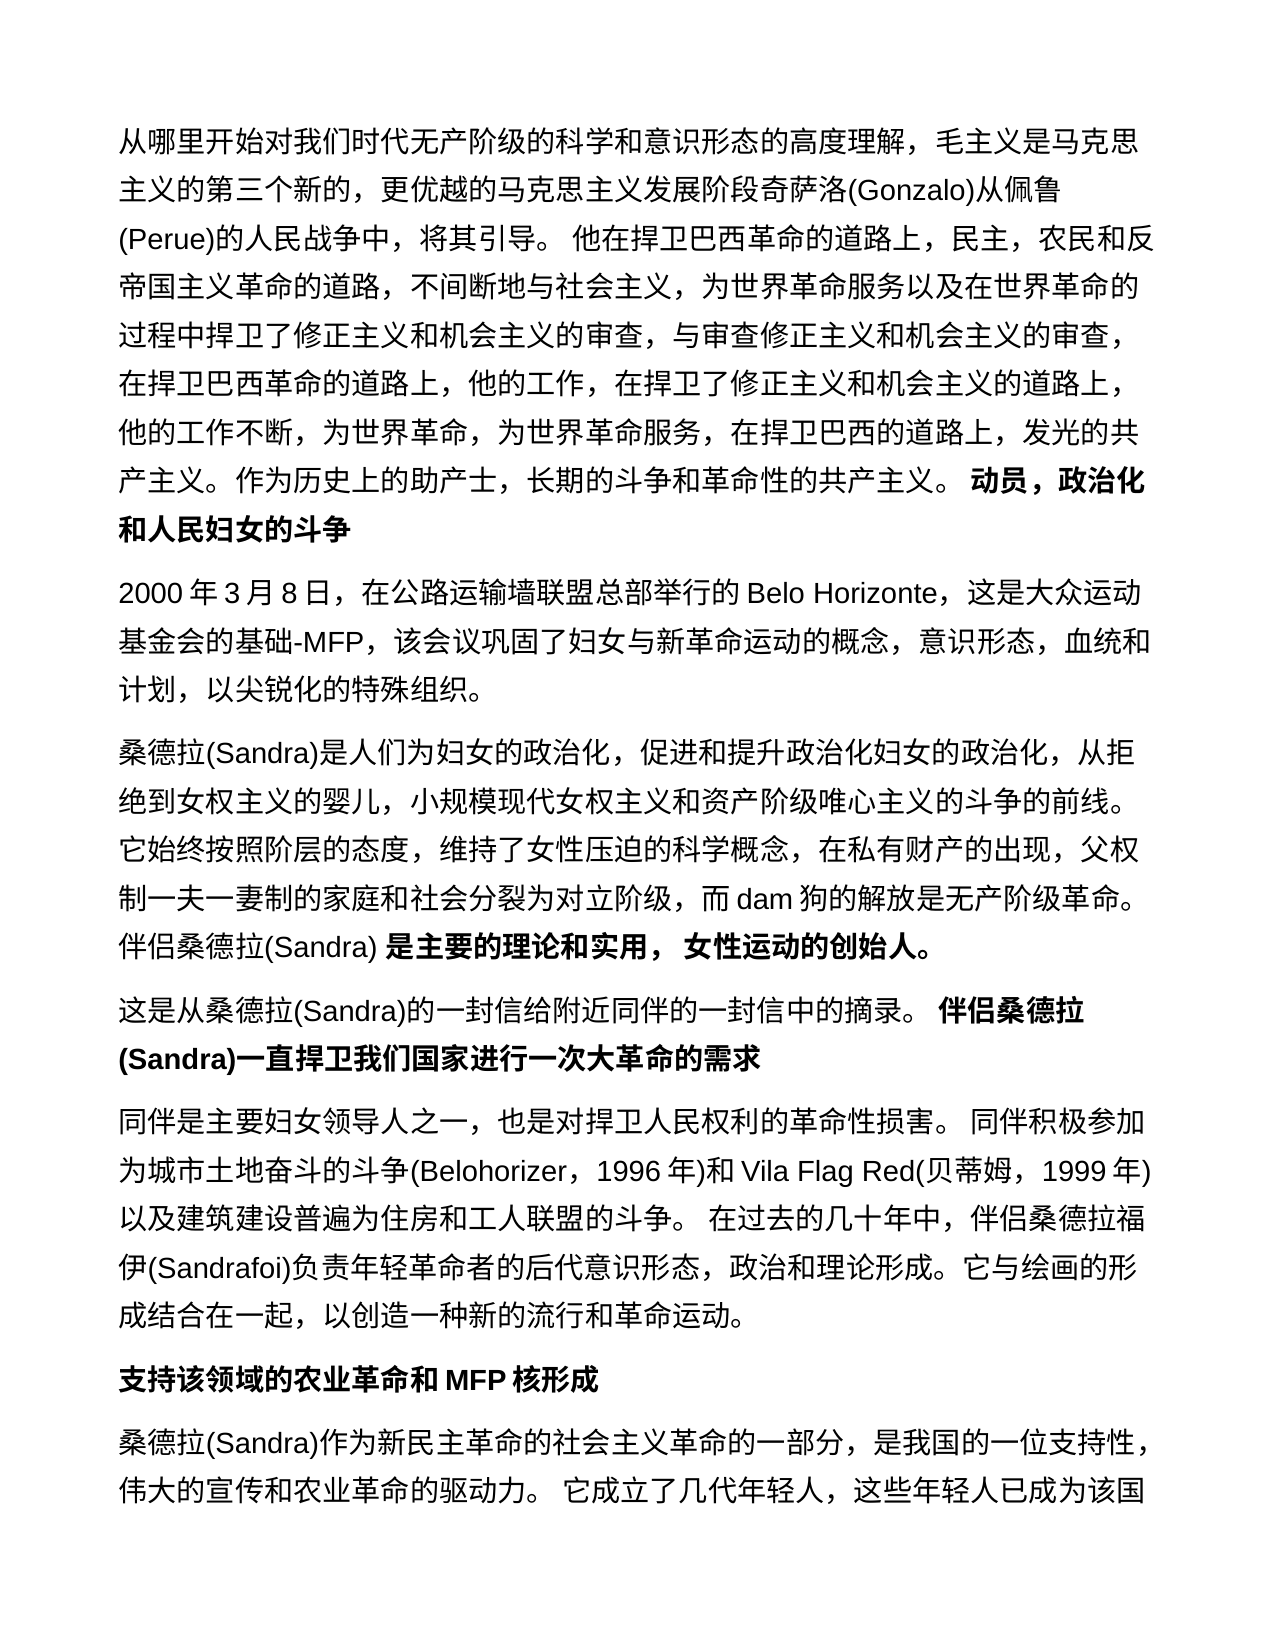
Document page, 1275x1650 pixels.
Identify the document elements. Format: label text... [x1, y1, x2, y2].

text 2000年3月8日，在公路运输墙联盟总部举行的Belo Horizo​​nte，这是大众运动基金会的基础-MFP，该会议巩固了妇女与新革命运动的概念，意识形态，血统和计划，以尖锐化的特殊组织。 [118, 569, 1157, 709]
text 桑德拉(Sandra)作为新民主革命的社会主义革命的一部分，是我国的一位支持性，伟大的宣传和农业革命的驱动力。 它成立了几代年轻人，这些年轻人已成为该国各个地区贫穷的Decamponees革命区的流行学校教授。 它增强了LCP地区MFP核的形成，促进了农民妇女的革命组织，从而使数百人在为土地上的斗争中提高了数百人的武装，并为那些生活和工作的人以及为latifundium而毁灭了新的latifundium的一部分。民主革命。 实际上，参加了为建设大众救济，支持组织的托特主义者，激进分子和家庭成员，特别是农民运动的斗争。 他为全国各地的农民妇女提供了数十次讲座，揭露了MFP政治路线，并煽动了将自己纳入战斗的化合物。 它以特殊的客观性，简单性和科学性在运动线上揭露和解释，获得了我国农民群众的思想和内心，这些人的意思是他们作为妇女和革命领袖的参考。 [118, 1419, 1157, 1510]
text 这是从桑德拉(Sandra)的一封信给附近同伴的一封信中的摘录。 伴侣桑德拉(Sandra)一直捍卫我们国家进行一次大革命的需求 [118, 987, 1157, 1078]
text 桑德拉(Sandra)是人们为妇女的政治化，促进和提升政治化妇女的政治化，从拒绝到女权主义的婴儿，小规模现代女权主义和资产阶级唯心主义的斗争的前线。 它始终按照阶层的态度，维持了女性压迫的科学概念，在私有财产的出现，父权制一夫一妻制的家庭和社会分裂为对立阶级，而dam狗的解放是无产阶级革命。 伴侣桑德拉(Sandra) 是主要的理论和实用， 女性运动的创始人。 [118, 730, 1157, 966]
text 支持该领域的农业革命和MFP核形成 [118, 1356, 1157, 1398]
text 伴侣桑德拉·利马(Sandra Lima)一直是无产阶级阶层。 通过精致而拼命地埋葬，迫切地埋葬了这种改良主义者的地壳。 同伴在战斗的第一线中与同伴与同伴肩膀，从哪里开始对我们时代无产阶级的科学和意识形态的高度理解，毛主义是马克思主义的第三个新的，更优越的马克思主义发展阶段奇萨洛(Gonzalo)从佩鲁(Perue)的人民战争中，将其引导。 他在捍卫巴西革命的道路上，民主，农民和反帝国主义革命的道路，不间断地与社会主义，为世界革命服务以及在世界革命的过程中捍卫了修正主义和机会主义的审查，与审查修正主义和机会主义的审查，在捍卫巴西革命的道路上，他的工作，在捍卫了修正主义和机会主义的道路上，他的工作不断，为世界革命，为世界革命服务，在捍卫巴西的道路上，发光的共产主义。作为历史上的助产士，长期的斗争和革命性的共产主义。 动员，政治化和人民妇女的斗争 [118, 118, 1157, 549]
text 同伴是主要妇女领导人之一，也是对捍卫人民权利的革命性损害。 同伴积极参加为城市土地奋斗的斗争(Belohorizer，1996年)和Vila Flag Red(贝蒂姆，1999年)以及建筑建设普遍为住房和工人联盟的斗争。 在过去的几十年中，伴侣桑德拉福伊(Sandrafoi)负责年轻革命者的后代意识形态，政治和理论形成。它与绘画的形成结合在一起，以创造一种新的流行和革命运动。 [118, 1099, 1157, 1335]
